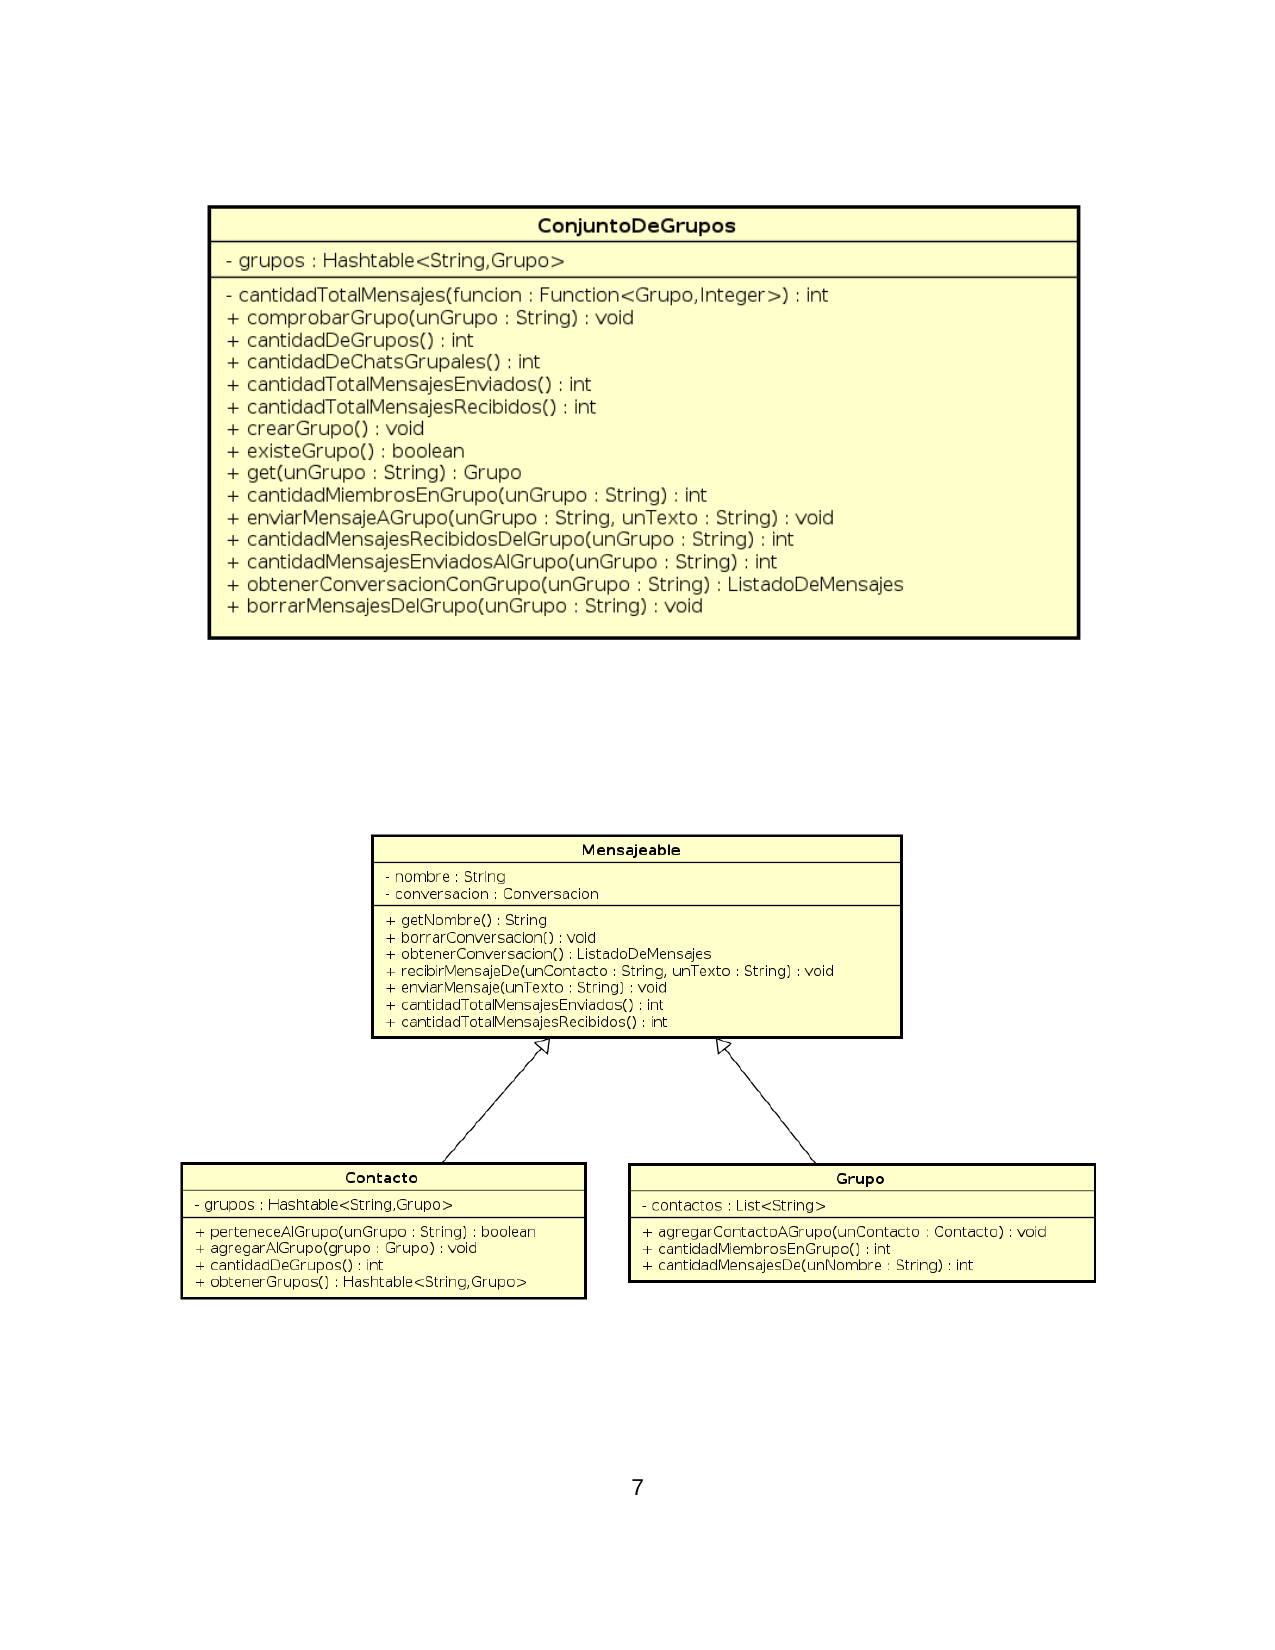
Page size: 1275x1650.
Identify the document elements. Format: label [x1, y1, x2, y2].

picture [168, 830, 1107, 1311]
picture [140, 150, 1136, 588]
